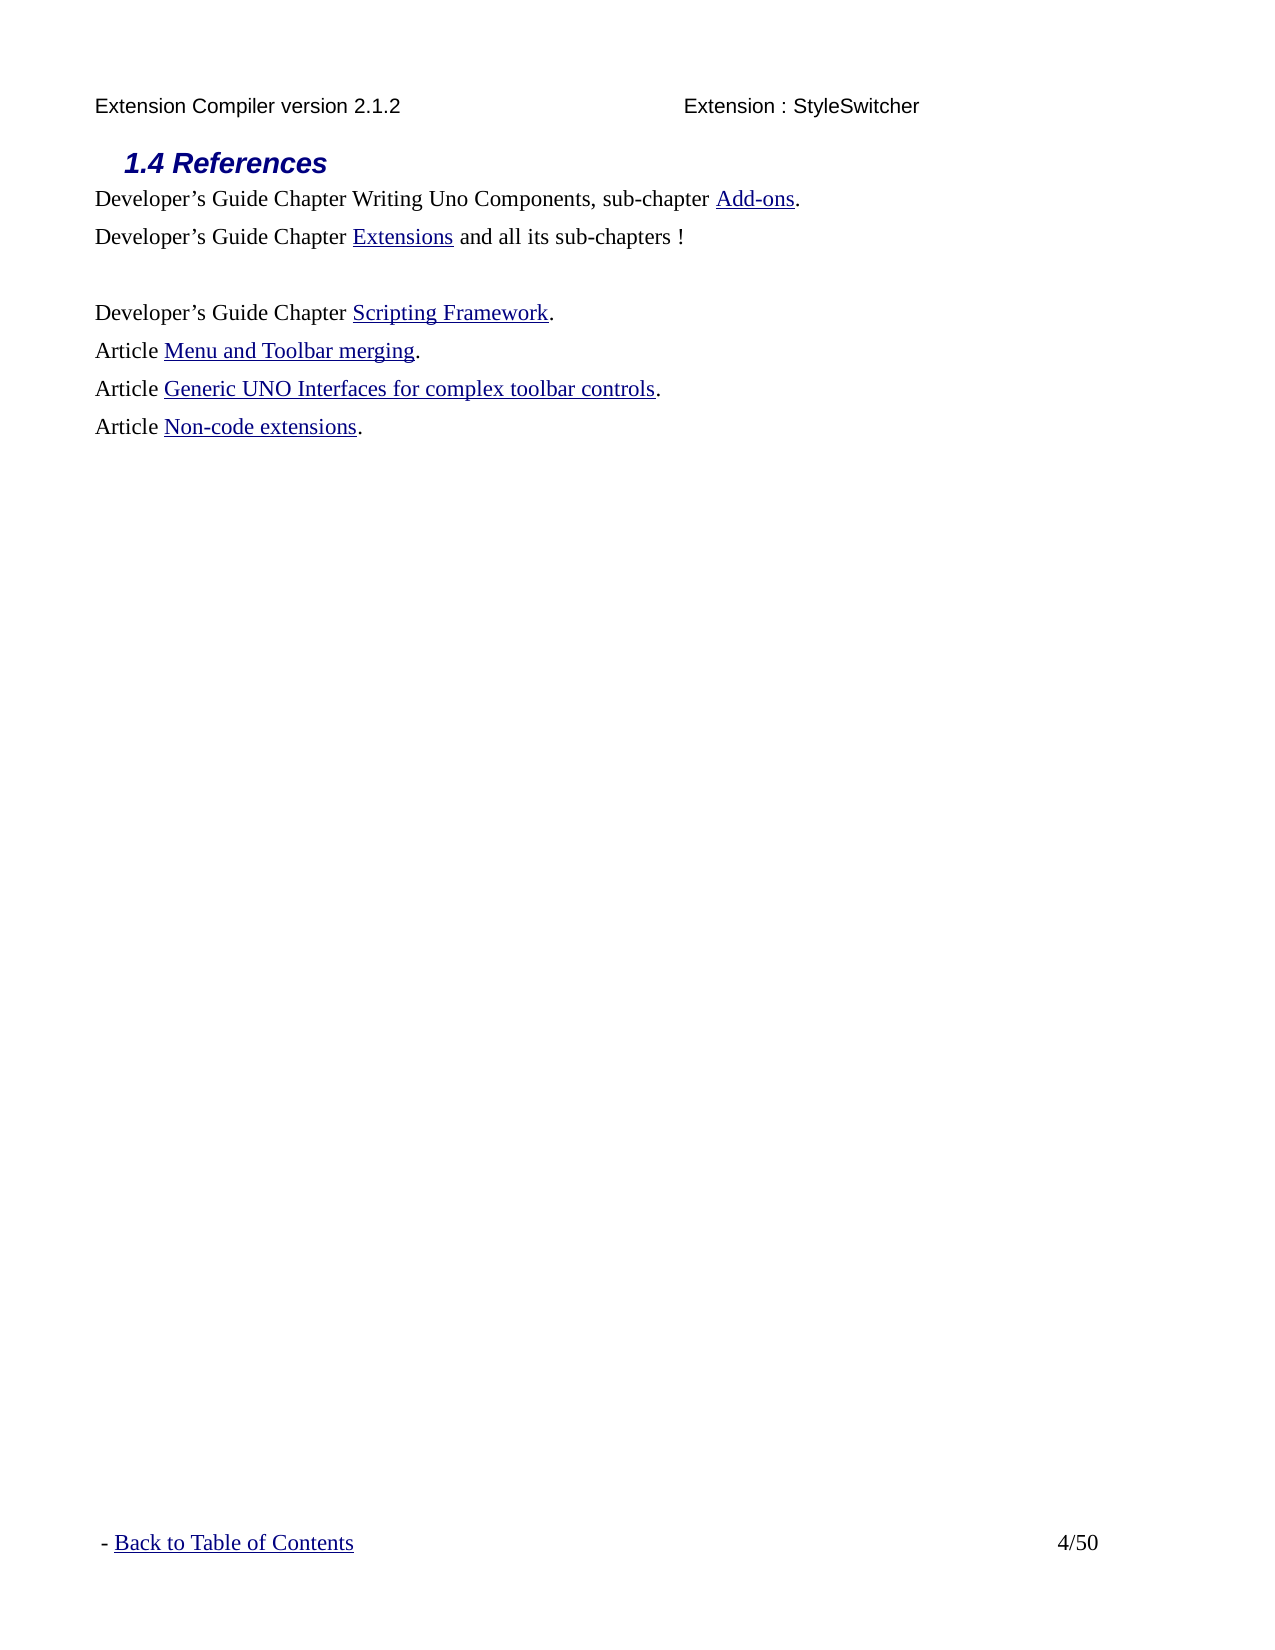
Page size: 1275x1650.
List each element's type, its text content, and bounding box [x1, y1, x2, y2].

text Developer’s Guide Chapter Scripting Framework. [94, 300, 1181, 326]
text Article Menu and Toolbar merging. [94, 338, 1181, 363]
text Article Non-code extensions. [94, 414, 1181, 439]
text Developer’s Guide Chapter Extensions and all its sub-chapters ! [94, 224, 1181, 249]
subtitle References [124, 147, 1181, 180]
text Developer’s Guide Chapter Writing Uno Components, sub-chapter Add-ons. [94, 186, 1181, 211]
text Article Generic UNO Interfaces for complex toolbar controls. [94, 376, 1181, 402]
